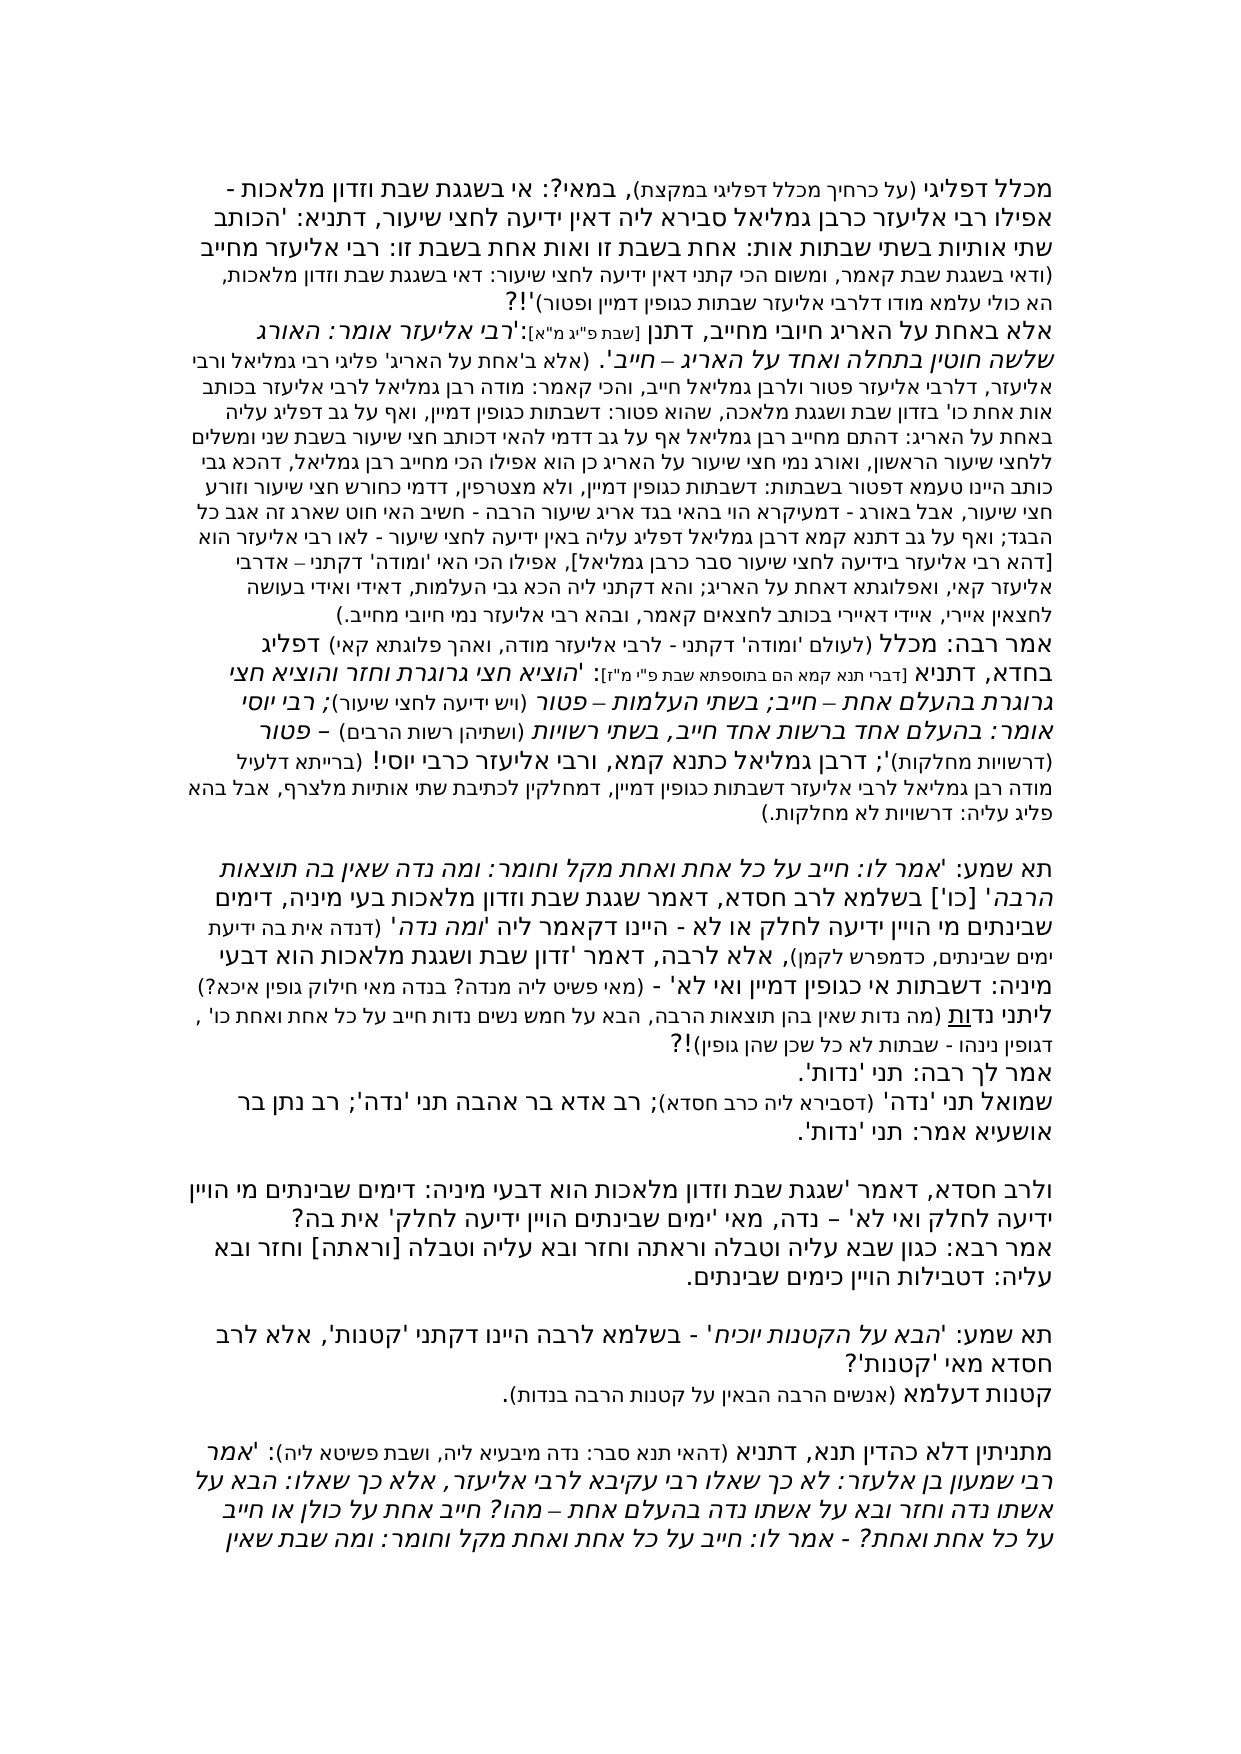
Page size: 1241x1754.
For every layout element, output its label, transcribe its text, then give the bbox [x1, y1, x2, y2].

text תא שמע: 'אמר לו: חייב על כל אחת ואחת מקל וחומר: ומה נדה שאין בה תוצאות הרבה' [כו'] בשלמא לרב חסדא, דאמר שגגת שבת וזדון מלאכות בעי מיניה, דימים שבינתים מי הויין ידיעה לחלק או לא - היינו דקאמר ליה 'ומה נדה' (דנדה אית בה ידיעת ימים שבינתים, כדמפרש לקמן), אלא לרבה, דאמר 'זדון שבת ושגגת מלאכות הוא דבעי מיניה: דשבתות אי כגופין דמיין ואי לא' - (מאי פשיט ליה מנדה? בנדה מאי חילוק גופין איכא?) ליתני נדות (מה נדות שאין בהן תוצאות הרבה, הבא על חמש נשים נדות חייב על כל אחת ואחת כו' , דגופין נינהו - שבתות לא כל שכן שהן גופין)!? [187, 854, 1053, 1058]
text מכלל דפליגי (על כרחיך מכלל דפליגי במקצת), במאי?: אי בשגגת שבת וזדון מלאכות - אפילו רבי אליעזר כרבן גמליאל סבירא ליה דאין ידיעה לחצי שיעור, דתניא: 'הכותב שתי אותיות בשתי שבתות אות: אחת בשבת זו ואות אחת בשבת זו: רבי אליעזר מחייב (ודאי בשגגת שבת קאמר, ומשום הכי קתני דאין ידיעה לחצי שיעור: דאי בשגגת שבת וזדון מלאכות, הא כולי עלמא מודו דלרבי אליעזר שבתות כגופין דמיין ופטור)'!? [187, 174, 1053, 316]
text תא שמע: 'הבא על הקטנות יוכיח' - בשלמא לרבה היינו דקתני 'קטנות', אלא לרב חסדא מאי 'קטנות'? [187, 1320, 1053, 1379]
text שמואל תני 'נדה' (דסבירא ליה כרב חסדא); רב אדא בר אהבה תני 'נדה'; רב נתן בר אושעיא אמר: תני 'נדות'. [187, 1088, 1053, 1146]
text מתניתין דלא כהדין תנא, דתניא (דהאי תנא סבר: נדה מיבעיא ליה, ושבת פשיטא ליה): 'אמר רבי שמעון בן אלעזר: לא כך שאלו רבי עקיבא לרבי אליעזר, אלא כך שאלו: הבא על אשתו נדה וחזר ובא על אשתו נדה בהעלם אחת – מהו? חייב אחת על כולן או חייב על כל אחת ואחת? - אמר לו: חייב על כל אחת ואחת מקל וחומר: ומה שבת שאין [187, 1437, 1053, 1554]
text אמר לך רבה: תני 'נדות'. [187, 1058, 1053, 1088]
text קטנות דעלמא (אנשים הרבה הבאין על קטנות הרבה בנדות). [187, 1379, 1053, 1408]
text אלא באחת על האריג חיובי מחייב, דתנן [שבת פ"יג מ"א]:'רבי אליעזר אומר: האורג שלשה חוטין בתחלה ואחד על האריג – חייב'. (אלא ב'אחת על האריג' פליגי רבי גמליאל ורבי אליעזר, דלרבי אליעזר פטור ולרבן גמליאל חייב, והכי קאמר: מודה רבן גמליאל לרבי אליעזר בכותב אות אחת כו' בזדון שבת ושגגת מלאכה, שהוא פטור: דשבתות כגופין דמיין, ואף על גב דפליג עליה באחת על האריג: דהתם מחייב רבן גמליאל אף על גב דדמי להאי דכותב חצי שיעור בשבת שני ומשלים ללחצי שיעור הראשון, ואורג נמי חצי שיעור על האריג כן הוא אפילו הכי מחייב רבן גמליאל, דהכא גבי כותב היינו טעמא דפטור בשבתות: דשבתות כגופין דמיין, ולא מצטרפין, דדמי כחורש חצי שיעור וזורע חצי שיעור, אבל באורג - דמעיקרא הוי בהאי בגד אריג שיעור הרבה - חשיב האי חוט שארג זה אגב כל הבגד; ואף על גב דתנא קמא דרבן גמליאל דפליג עליה באין ידיעה לחצי שיעור - לאו רבי אליעזר הוא [דהא רבי אליעזר בידיעה לחצי שיעור סבר כרבן גמליאל], אפילו הכי האי 'ומודה' דקתני – אדרבי אליעזר קאי, ואפלוגתא דאחת על האריג; והא דקתני ליה הכא גבי העלמות, דאידי ואידי בעושה לחצאין איירי, איידי דאיירי בכותב לחצאים קאמר, ובהא רבי אליעזר נמי חיובי מחייב.) אמר רבה: מכלל (לעולם 'ומודה' דקתני - לרבי אליעזר מודה, ואהך פלוגתא קאי) דפליג בחדא, דתניא [דברי תנא קמא הם בתוספתא שבת פ"י מ"ז]: 'הוציא חצי גרוגרת וחזר והוציא חצי גרוגרת בהעלם אחת – חייב; בשתי העלמות – פטור (ויש ידיעה לחצי שיעור); רבי יוסי אומר: בהעלם אחד ברשות אחד חייב, בשתי רשויות (ושתיהן רשות הרבים) – פטור (דרשויות מחלקות)'; דרבן גמליאל כתנא קמא, ורבי אליעזר כרבי יוסי! (ברייתא דלעיל מודה רבן גמליאל לרבי אליעזר דשבתות כגופין דמיין, דמחלקין לכתיבת שתי אותיות מלצרף, אבל בהא פליג עליה: דרשויות לא מחלקות.) [187, 316, 1053, 825]
text ולרב חסדא, דאמר 'שגגת שבת וזדון מלאכות הוא דבעי מיניה: דימים שבינתים מי הויין ידיעה לחלק ואי לא' – נדה, מאי 'ימים שבינתים הויין ידיעה לחלק' אית בה? [187, 1175, 1053, 1233]
text אמר רבא: כגון שבא עליה וטבלה וראתה וחזר ובא עליה וטבלה [וראתה] וחזר ובא עליה: דטבילות הויין כימים שבינתים. [187, 1233, 1053, 1292]
